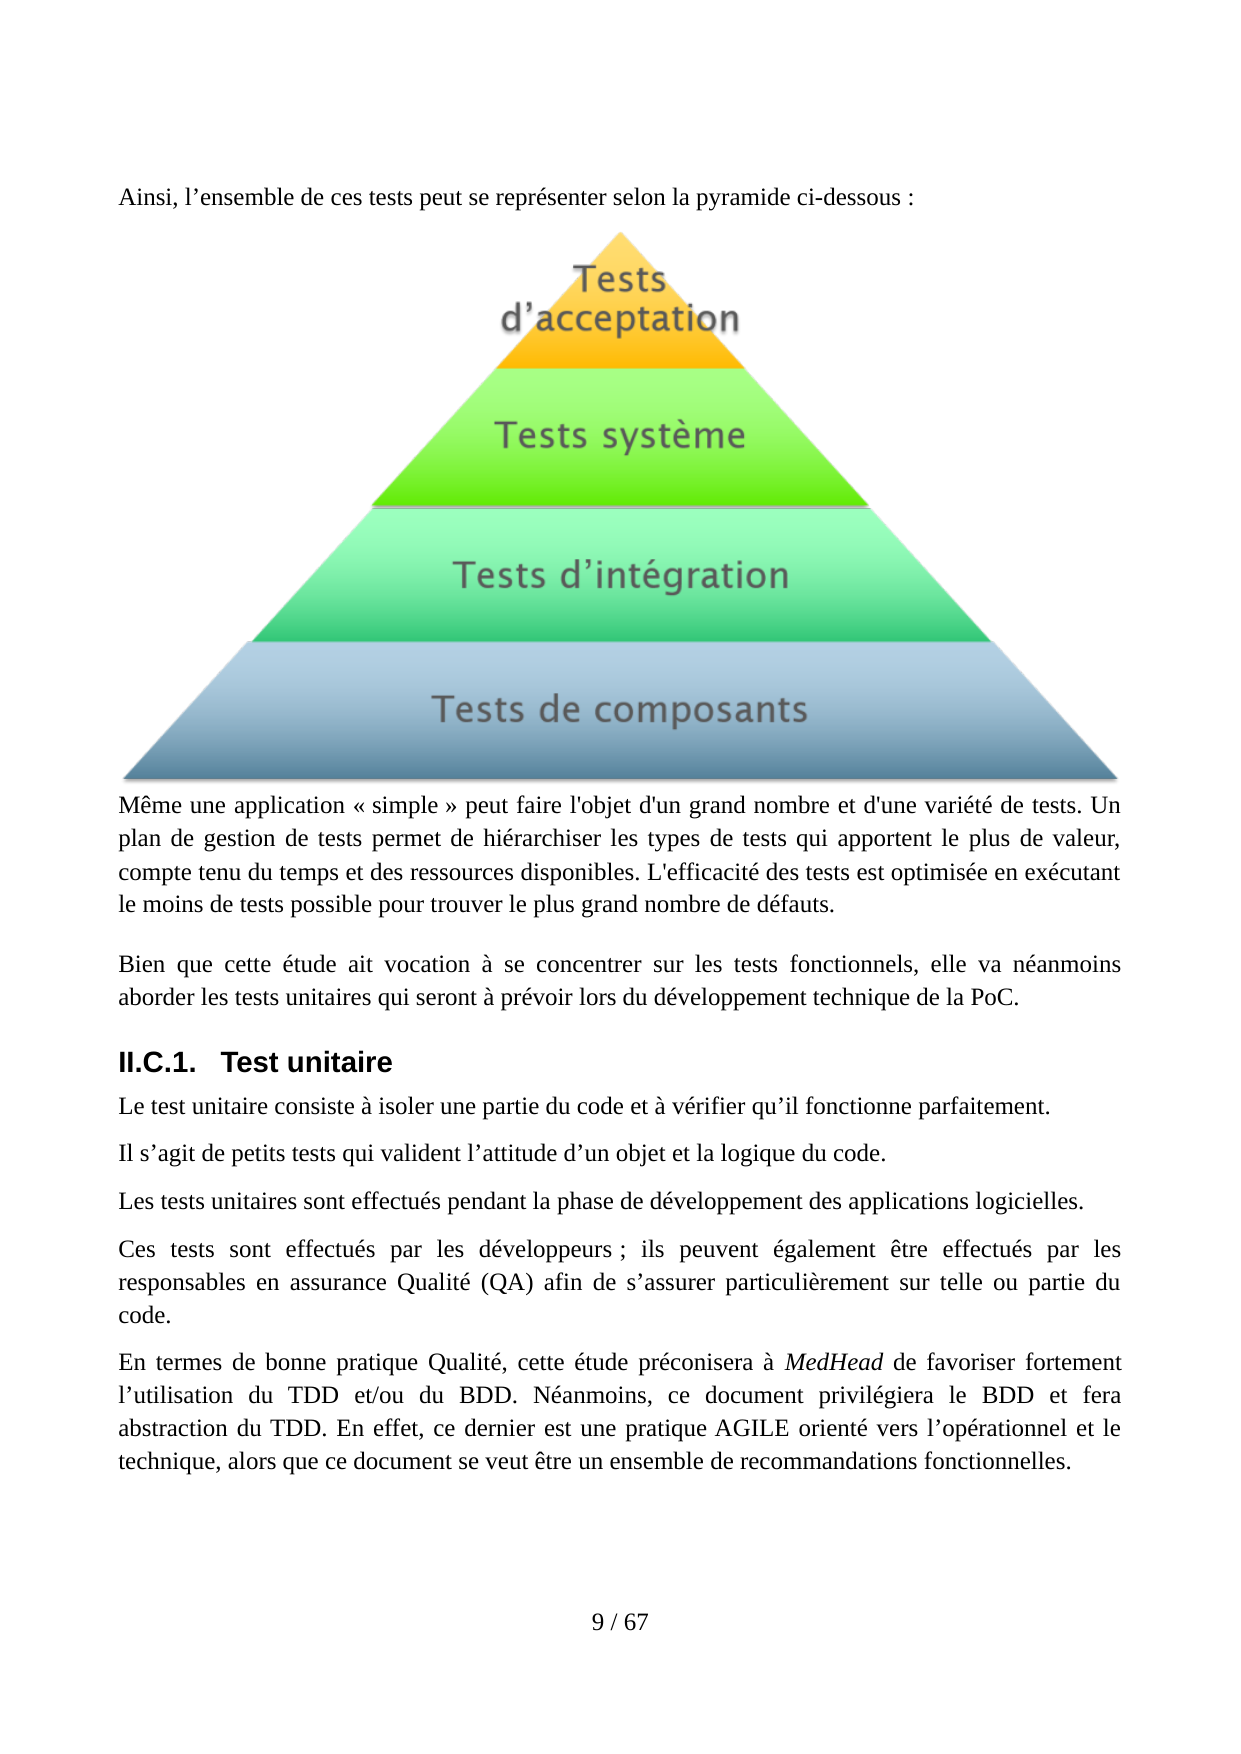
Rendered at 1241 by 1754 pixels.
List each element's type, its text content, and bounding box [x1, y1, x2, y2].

text Ces tests sont effectués par les développeurs ; ils peuvent également être effectués par les responsables en assurance Qualité (QA) afin de s’assurer particulièrement sur telle ou partie du code. [118, 1234, 1122, 1328]
subtitle Test unitaire [118, 1044, 1122, 1078]
text En termes de bonne pratique Qualité, cette étude préconisera à MedHead de favoriser fortement l’utilisation du TDD et/ou du BDD. Néanmoins, ce document privilégiera le BDD et fera abstraction du TDD. En effet, ce dernier est une pratique AGILE orienté vers l’opérationnel et le technique, alors que ce document se veut être un ensemble de recommandations fonctionnelles. [118, 1347, 1122, 1475]
text Les tests unitaires sont effectués pendant la phase de développement des applications logicielles. [118, 1186, 1122, 1215]
text Il s’agit de petits tests qui valident l’attitude d’un objet et la logique du code. [118, 1138, 1122, 1167]
text Ainsi, l’ensemble de ces tests peut se représenter selon la pyramide ci-dessous : [118, 182, 1122, 211]
text Même une application « simple » peut faire l'objet d'un grand nombre et d'une variété de tests. Un plan de gestion de tests permet de hiérarchiser les types de tests qui apportent le plus de valeur, compte tenu du temps et des ressources disponibles. L'efficacité des tests est optimisée en exécutant le moins de tests possible pour trouver le plus grand nombre de défauts. [118, 787, 1122, 918]
picture [118, 230, 1123, 787]
text Le test unitaire consiste à isoler une partie du code et à vérifier qu’il fonctionne parfaitement. [118, 1091, 1122, 1119]
text Bien que cette étude ait vocation à se concentrer sur les tests fonctionnels, elle va néanmoins aborder les tests unitaires qui seront à prévoir lors du développement technique de la PoC. [118, 949, 1122, 1011]
